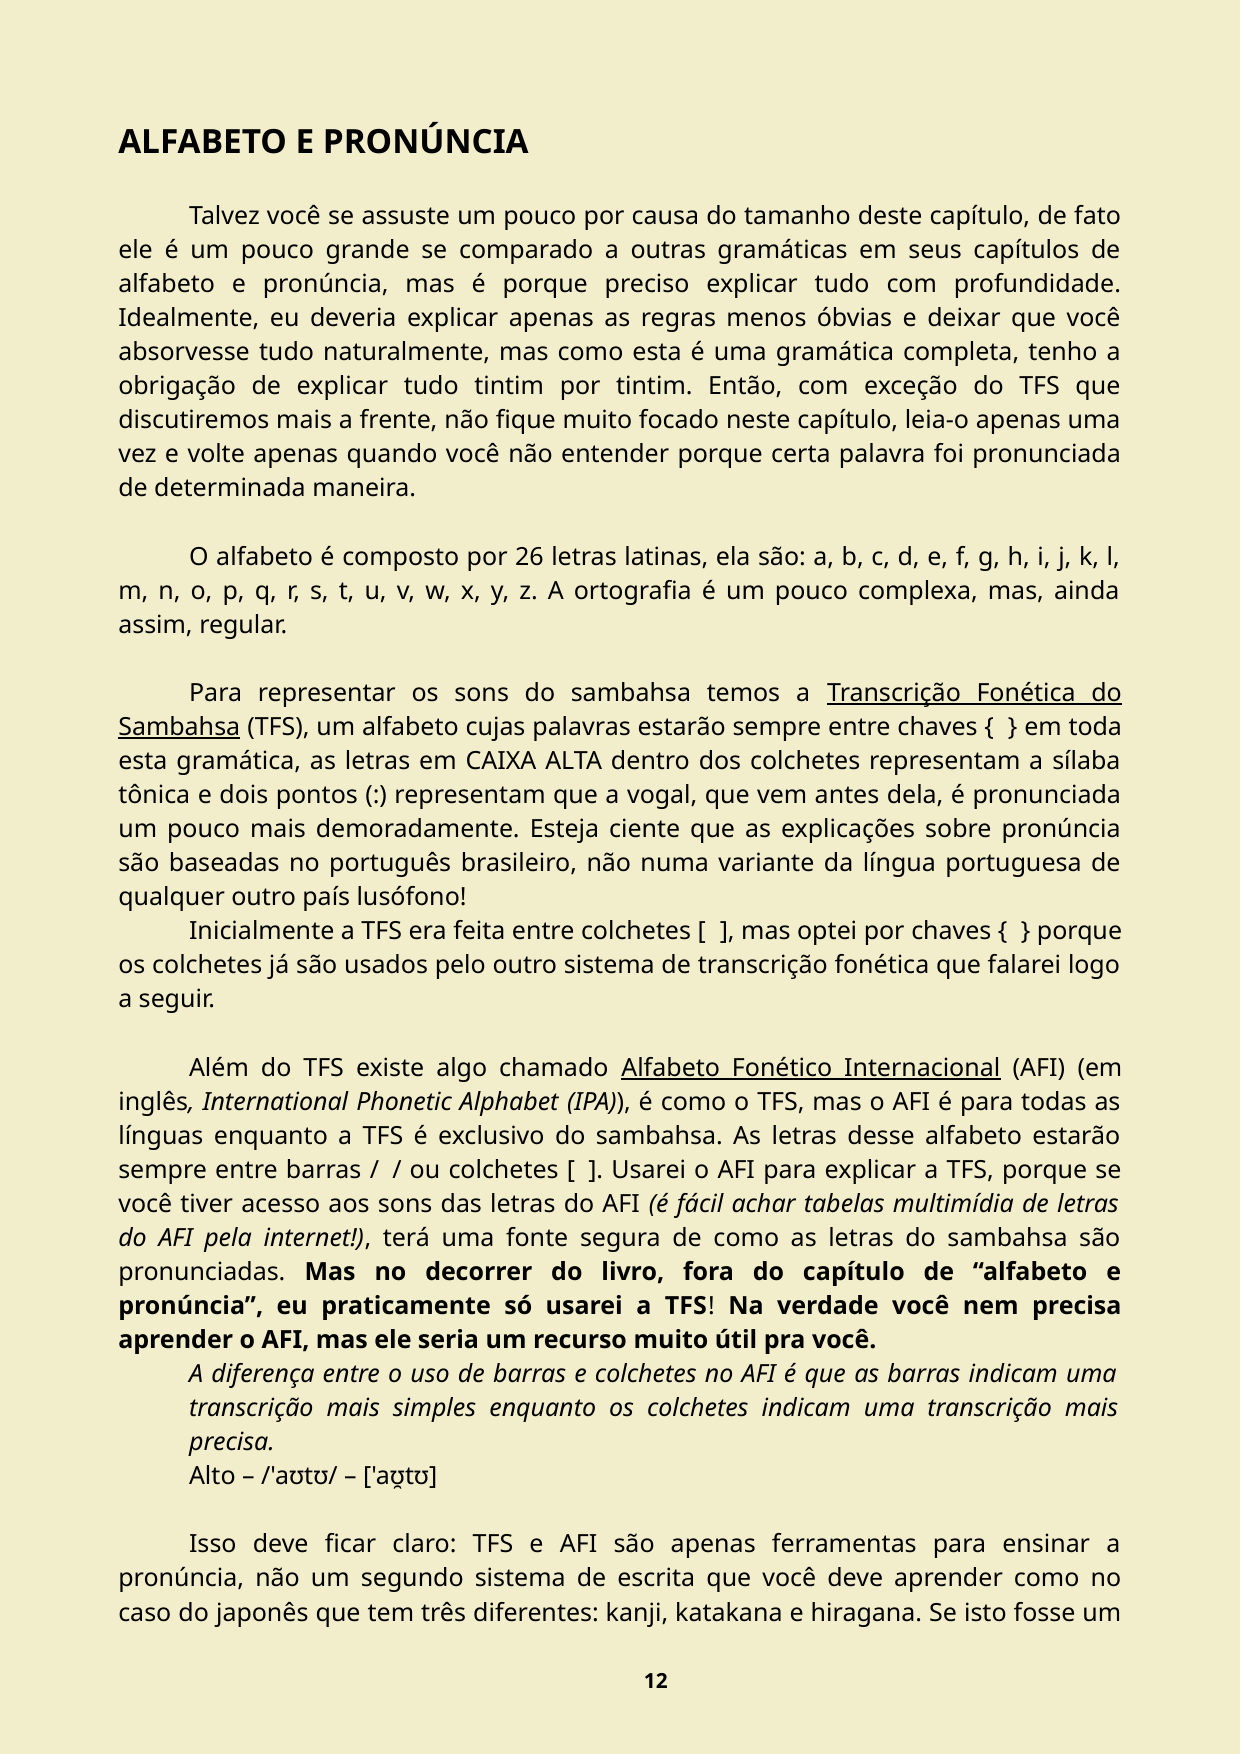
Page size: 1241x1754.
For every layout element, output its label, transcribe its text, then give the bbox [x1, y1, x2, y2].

text Para representar os sons do sambahsa temos a Transcrição Fonética do Sambahsa (TFS), um alfabeto cujas palavras estarão sempre entre chaves { } em toda esta gramática, as letras em CAIXA ALTA dentro dos colchetes representam a sílaba tônica e dois pontos (:) representam que a vogal, que vem antes dela, é pronunciada um pouco mais demoradamente. Esteja ciente que as explicações sobre pronúncia são baseadas no português brasileiro, não numa variante da língua portuguesa de qualquer outro país lusófono! [118, 674, 1122, 913]
text Isso deve ficar claro: TFS e AFI são apenas ferramentas para ensinar a pronúncia, não um segundo sistema de escrita que você deve aprender como no caso do japonês que tem três diferentes: kanji, katakana e hiragana. Se isto fosse um [118, 1526, 1122, 1628]
text Alto – /'aʊtʊ/ – ['aʊ̯tʊ] [189, 1458, 1122, 1492]
text A diferença entre o uso de barras e colchetes no AFI é que as barras indicam uma transcrição mais simples enquanto os colchetes indicam uma transcrição mais precisa. [189, 1356, 1122, 1458]
subtitle ALFABETO E PRONÚNCIA [118, 118, 1122, 163]
text Além do TFS existe algo chamado Alfabeto Fonético Internacional (AFI) (em inglês, International Phonetic Alphabet (IPA)), é como o TFS, mas o AFI é para todas as línguas enquanto a TFS é exclusivo do sambahsa. As letras desse alfabeto estarão sempre entre barras / / ou colchetes [ ]. Usarei o AFI para explicar a TFS, porque se você tiver acesso aos sons das letras do AFI (é fácil achar tabelas multimídia de letras do AFI pela internet!), terá uma fonte segura de como as letras do sambahsa são pronunciadas. Mas no decorrer do livro, fora do capítulo de “alfabeto e pronúncia”, eu praticamente só usarei a TFS! Na verdade você nem precisa aprender o AFI, mas ele seria um recurso muito útil pra você. [118, 1049, 1122, 1356]
text Inicialmente a TFS era feita entre colchetes [ ], mas optei por chaves { } porque os colchetes já são usados pelo outro sistema de transcrição fonética que falarei logo a seguir. [118, 913, 1122, 1015]
text O alfabeto é composto por 26 letras latinas, ela são: a, b, c, d, e, f, g, h, i, j, k, l, m, n, o, p, q, r, s, t, u, v, w, x, y, z. A ortografia é um pouco complexa, mas, ainda assim, regular. [118, 538, 1122, 640]
text Talvez você se assuste um pouco por causa do tamanho deste capítulo, de fato ele é um pouco grande se comparado a outras gramáticas em seus capítulos de alfabeto e pronúncia, mas é porque preciso explicar tudo com profundidade. Idealmente, eu deveria explicar apenas as regras menos óbvias e deixar que você absorvesse tudo naturalmente, mas como esta é uma gramática completa, tenho a obrigação de explicar tudo tintim por tintim. Então, com exceção do TFS que discutiremos mais a frente, não fique muito focado neste capítulo, leia-o apenas uma vez e volte apenas quando você não entender porque certa palavra foi pronunciada de determinada maneira. [118, 198, 1122, 504]
